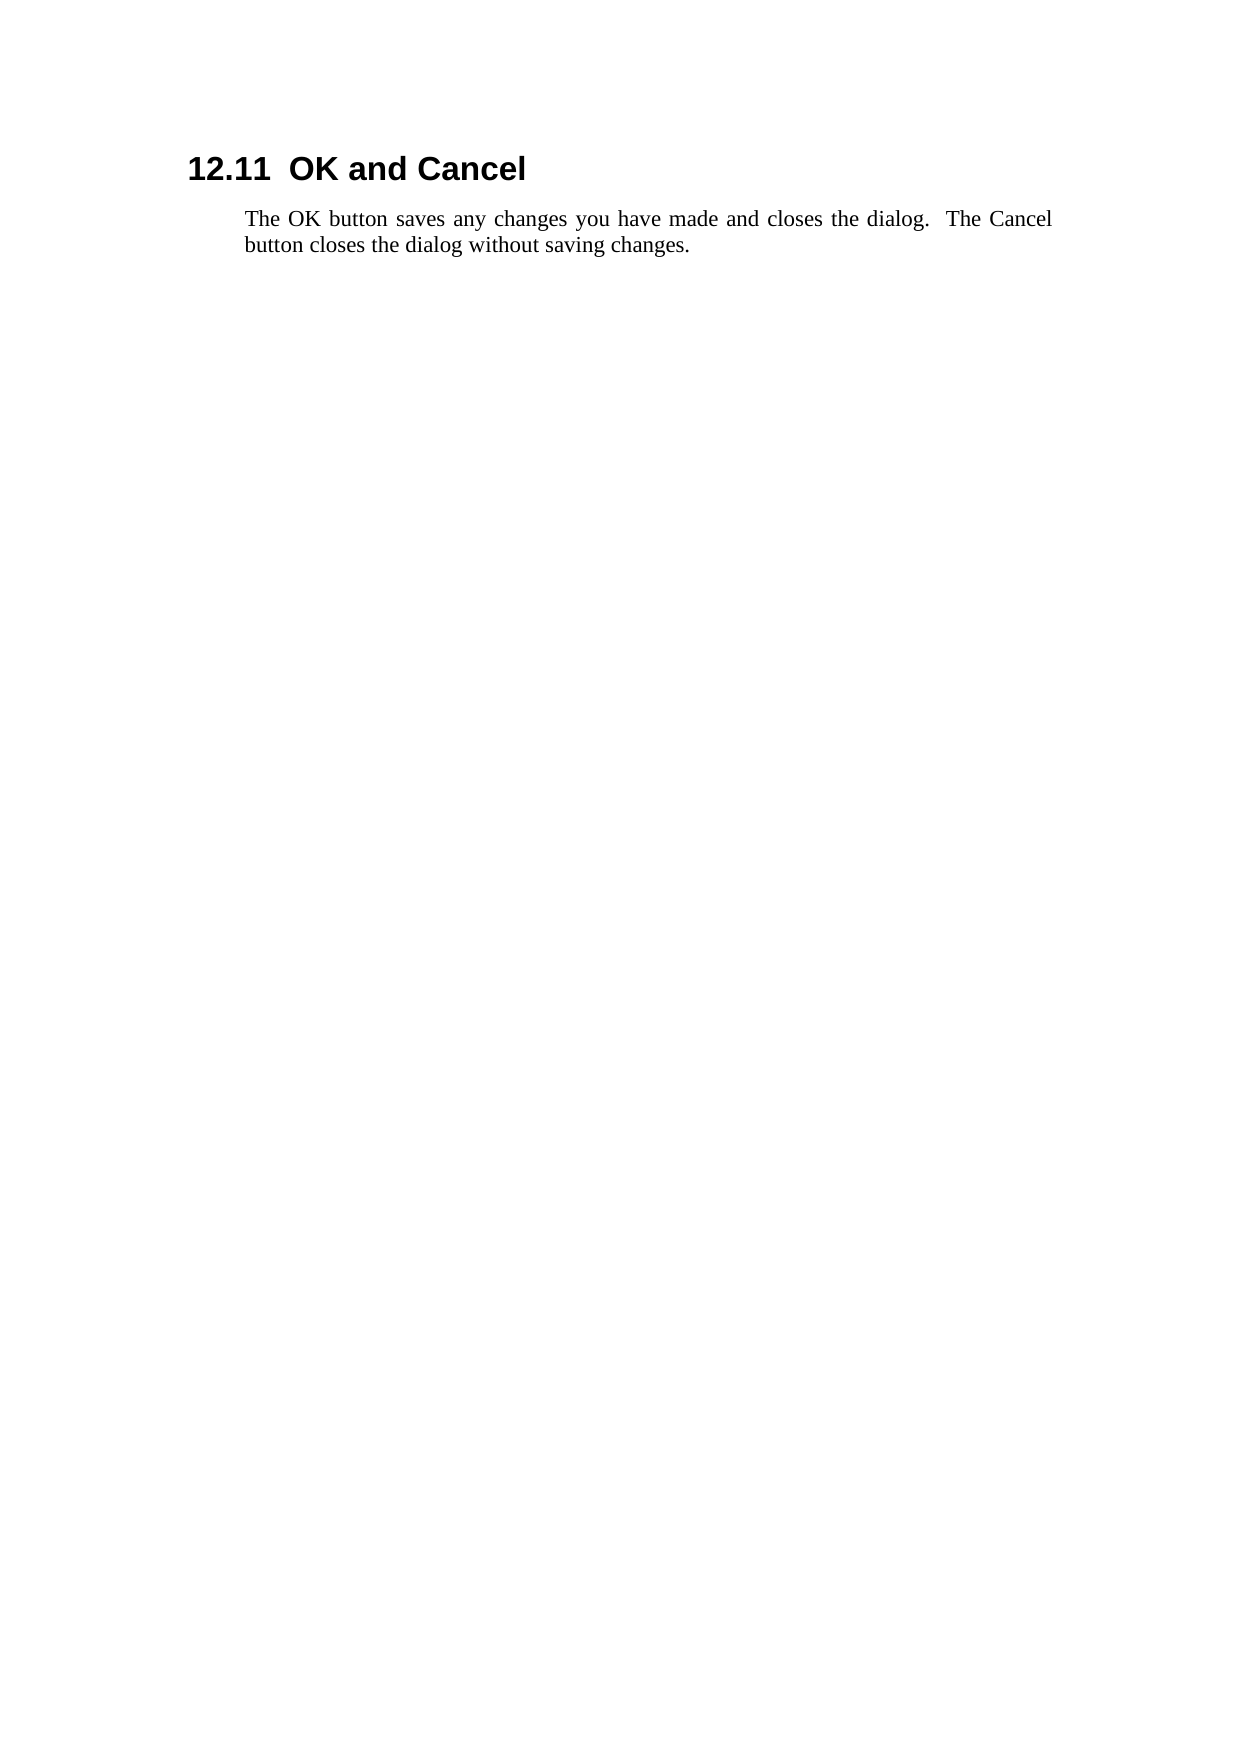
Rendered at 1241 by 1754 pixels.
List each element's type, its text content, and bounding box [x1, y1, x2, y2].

text The OK button saves any changes you have made and closes the dialog. The Cancel button closes the dialog without saving changes. [244, 206, 1053, 257]
subtitle 12.11 OK and Cancel [187, 150, 1053, 187]
